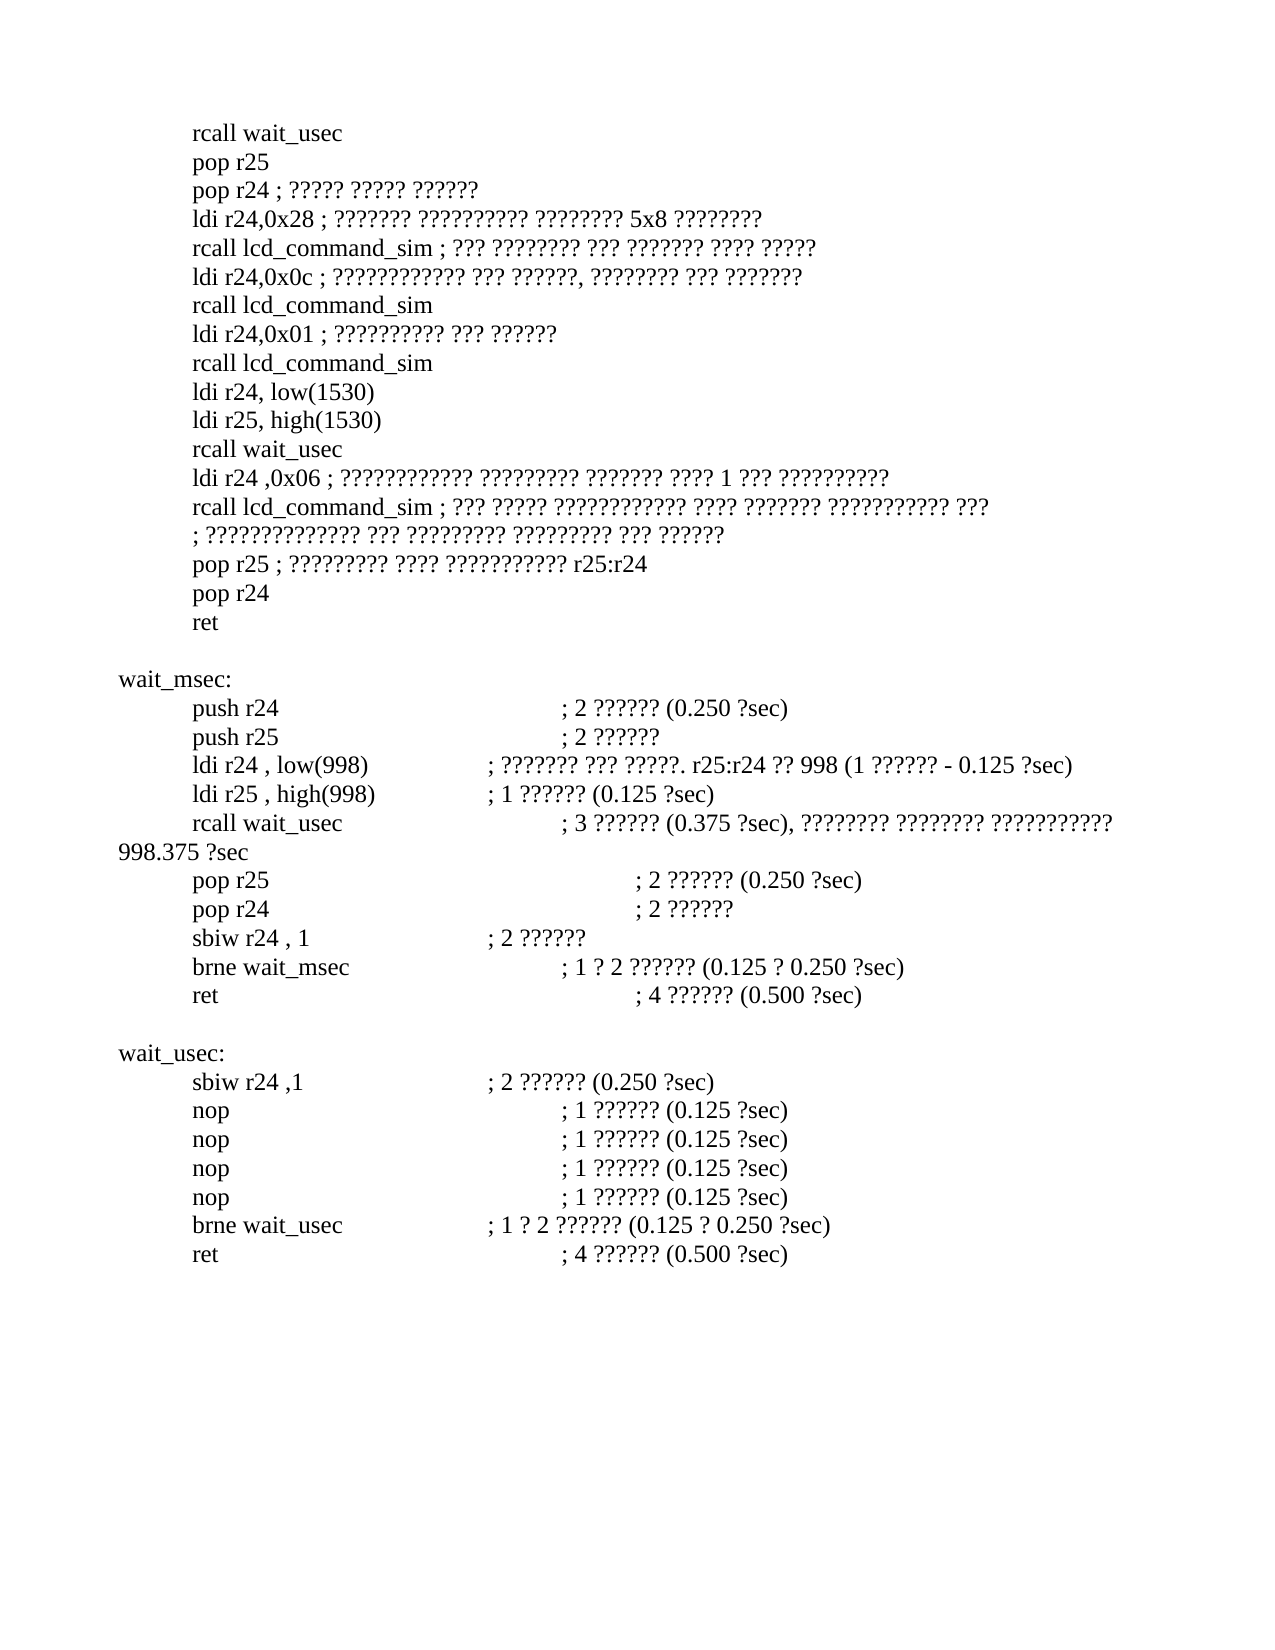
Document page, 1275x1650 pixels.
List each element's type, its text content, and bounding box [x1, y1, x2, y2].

text nop ; 1 ?????? (0.125 ?sec) [118, 1124, 1157, 1153]
text ldi r24 , low(998) ; ??????? ??? ?????. r25:r24 ?? 998 (1 ?????? - 0.125 ?sec) [118, 751, 1157, 779]
text nop ; 1 ?????? (0.125 ?sec) [118, 1153, 1157, 1182]
text ldi r24 ,0x06 ; ???????????? ????????? ??????? ???? 1 ??? ?????????? [118, 463, 1157, 492]
text nop ; 1 ?????? (0.125 ?sec) [118, 1182, 1157, 1211]
text rcall lcd_command_sim ; ??? ????? ???????????? ???? ??????? ??????????? ??? [118, 492, 1157, 521]
text ldi r25, high(1530) [118, 406, 1157, 434]
text sbiw r24 ,1 ; 2 ?????? (0.250 ?sec) [118, 1067, 1157, 1096]
text sbiw r24 , 1 ; 2 ?????? [118, 923, 1157, 952]
text pop r24 ; 2 ?????? [118, 894, 1157, 923]
text rcall lcd_command_sim [118, 348, 1157, 377]
text rcall lcd_command_sim ; ??? ???????? ??? ??????? ???? ????? [118, 233, 1157, 262]
text brne wait_usec ; 1 ? 2 ?????? (0.125 ? 0.250 ?sec) [118, 1211, 1157, 1239]
text pop r25 ; ????????? ???? ??????????? r25:r24 [118, 549, 1157, 578]
text ldi r24,0x28 ; ??????? ?????????? ???????? 5x8 ???????? [118, 204, 1157, 233]
text rcall wait_usec ; 3 ?????? (0.375 ?sec), ???????? ???????? ??????????? 998.375 ?sec [118, 808, 1157, 866]
text ldi r25 , high(998) ; 1 ?????? (0.125 ?sec) [118, 779, 1157, 808]
text ldi r24,0x01 ; ?????????? ??? ?????? [118, 319, 1157, 348]
text ; ?????????????? ??? ????????? ????????? ??? ?????? [118, 521, 1157, 549]
text ret [118, 607, 1157, 636]
text ldi r24,0x0c ; ???????????? ??? ??????, ???????? ??? ??????? [118, 262, 1157, 291]
text pop r24 ; ????? ????? ?????? [118, 176, 1157, 204]
text ldi r24, low(1530) [118, 377, 1157, 406]
text wait_usec: [118, 1038, 1157, 1067]
text ret ; 4 ?????? (0.500 ?sec) [118, 1239, 1157, 1268]
text pop r24 [118, 578, 1157, 607]
text rcall wait_usec [118, 118, 1157, 147]
text nop ; 1 ?????? (0.125 ?sec) [118, 1096, 1157, 1124]
text rcall lcd_command_sim [118, 291, 1157, 319]
text rcall wait_usec [118, 434, 1157, 463]
text ret ; 4 ?????? (0.500 ?sec) [118, 981, 1157, 1009]
text wait_msec: [118, 664, 1157, 693]
text push r25 ; 2 ?????? [118, 722, 1157, 751]
text pop r25 [118, 147, 1157, 176]
text push r24 ; 2 ?????? (0.250 ?sec) [118, 693, 1157, 722]
text brne wait_msec ; 1 ? 2 ?????? (0.125 ? 0.250 ?sec) [118, 952, 1157, 981]
text pop r25 ; 2 ?????? (0.250 ?sec) [118, 866, 1157, 894]
